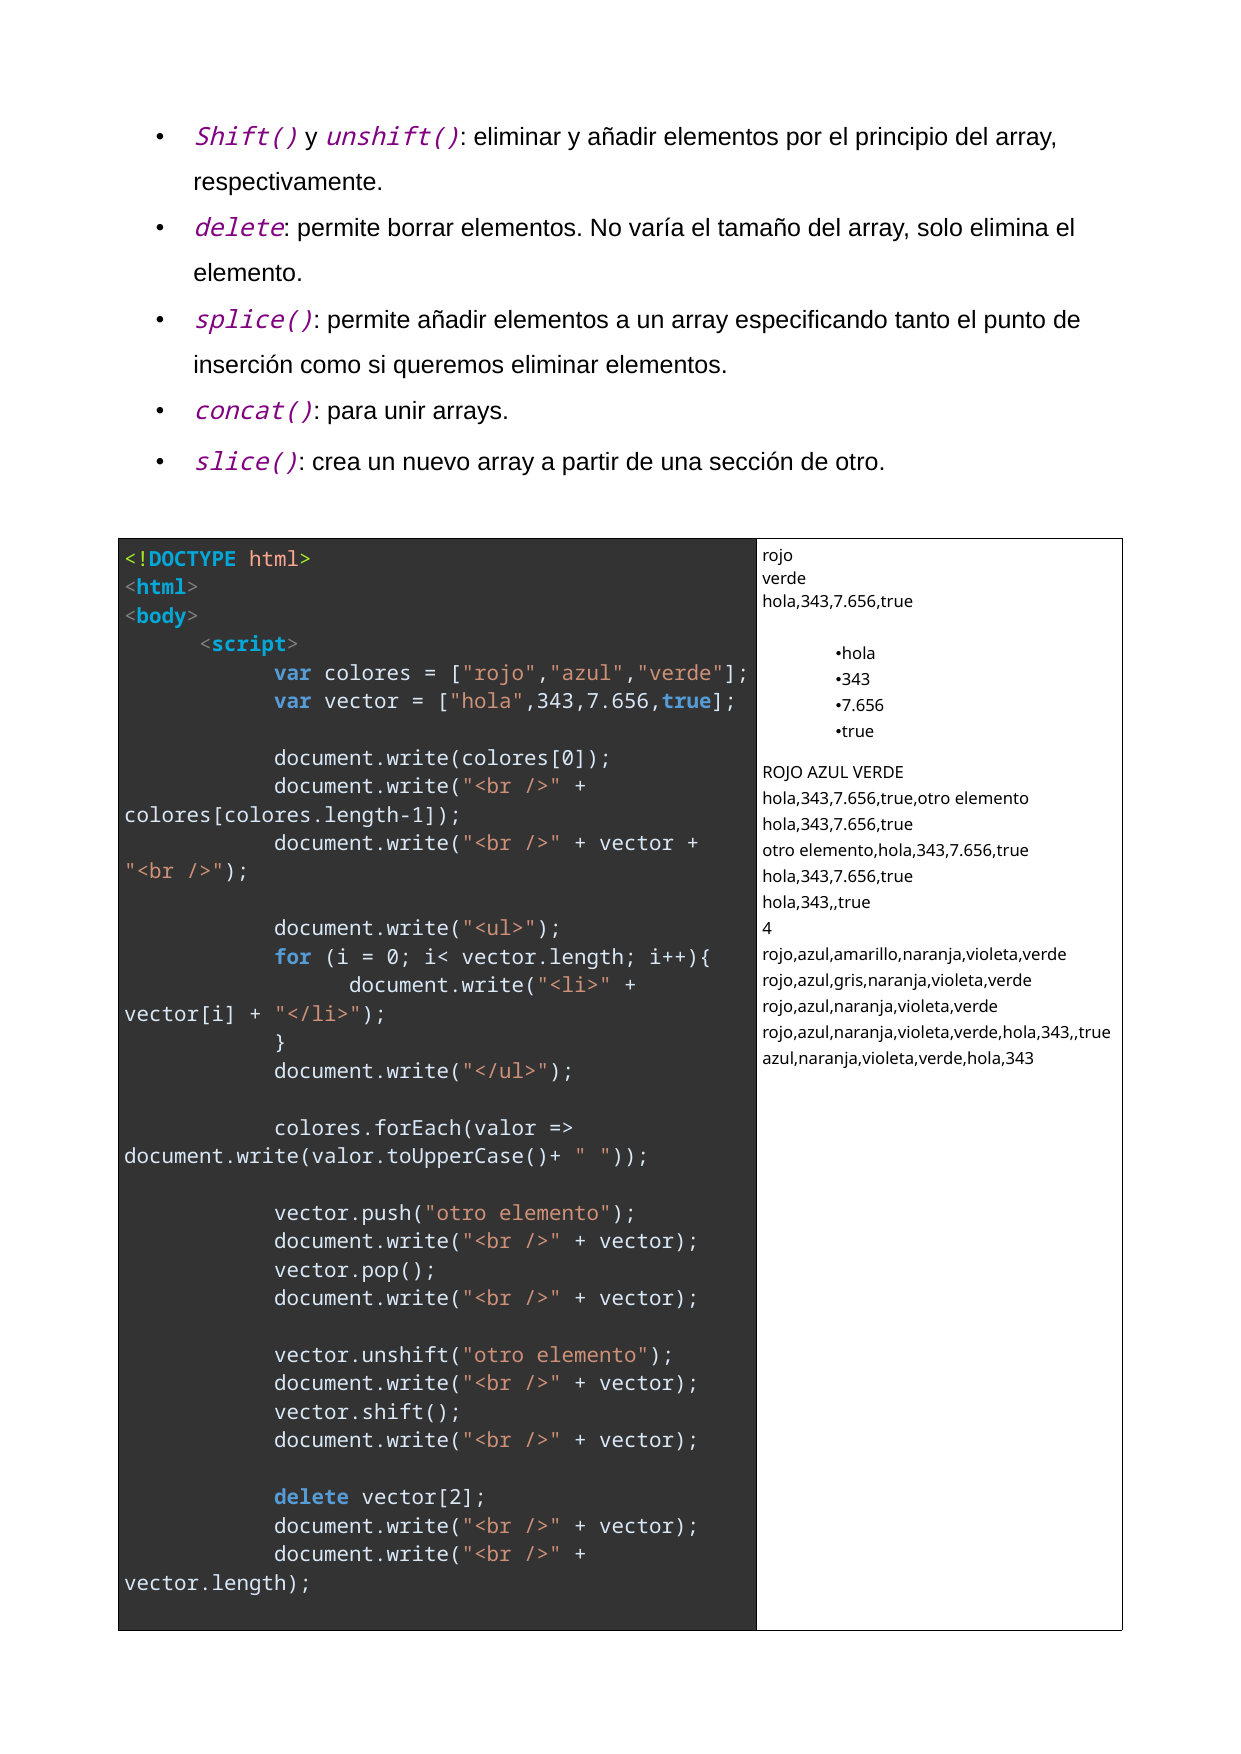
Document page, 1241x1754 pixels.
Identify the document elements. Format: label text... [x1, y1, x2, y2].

list slice(): crea un nuevo array a partir de una sección de otro. [156, 444, 1122, 478]
table_header rojo verde hola,343,7.656,true hola 343 7.656 true ROJO AZUL VERDE hola,343,7.656,true,otro elemento hola,343,7.656,true otro elemento,hola,343,7.656,true hola,343,7.656,true hola,343,,true 4 rojo,azul,amarillo,naranja,violeta,verde rojo,azul,gris,naranja,violeta,verde rojo,azul,naranja,violeta,verde rojo,azul,naranja,violeta,verde,hola,343,,true azul,naranja,violeta,verde,hola,343 [757, 539, 1122, 1630]
list Shift() y unshift(): eliminar y añadir elementos por el principio del array, respectivamente. [156, 118, 1122, 195]
table_header <!DOCTYPE html> <html> <body> <script> var colores = ["rojo","azul","verde"]; var vector = ["hola",343,7.656,true]; document.write(colores[0]); document.write("<br />" + colores[colores.length-1]); document.write("<br />" + vector + "<br />"); document.write("<ul>"); for (i = 0; i< vector.length; i++){ document.write("<li>" + vector[i] + "</li>"); } document.write("</ul>"); colores.forEach(valor => document.write(valor.toUpperCase()+ " ")); vector.push("otro elemento"); document.write("<br />" + vector); vector.pop(); document.write("<br />" + vector); vector.unshift("otro elemento"); document.write("<br />" + vector); vector.shift(); document.write("<br />" + vector); delete vector[2]; document.write("<br />" + vector); document.write("<br />" + vector.length); [119, 539, 756, 1630]
list splice(): permite añadir elementos a un array especificando tanto el punto de inserción como si queremos eliminar elementos. [156, 301, 1122, 378]
list concat(): para unir arrays. [156, 393, 1122, 427]
list delete: permite borrar elementos. No varía el tamaño del array, solo elimina el elemento. [156, 210, 1122, 287]
